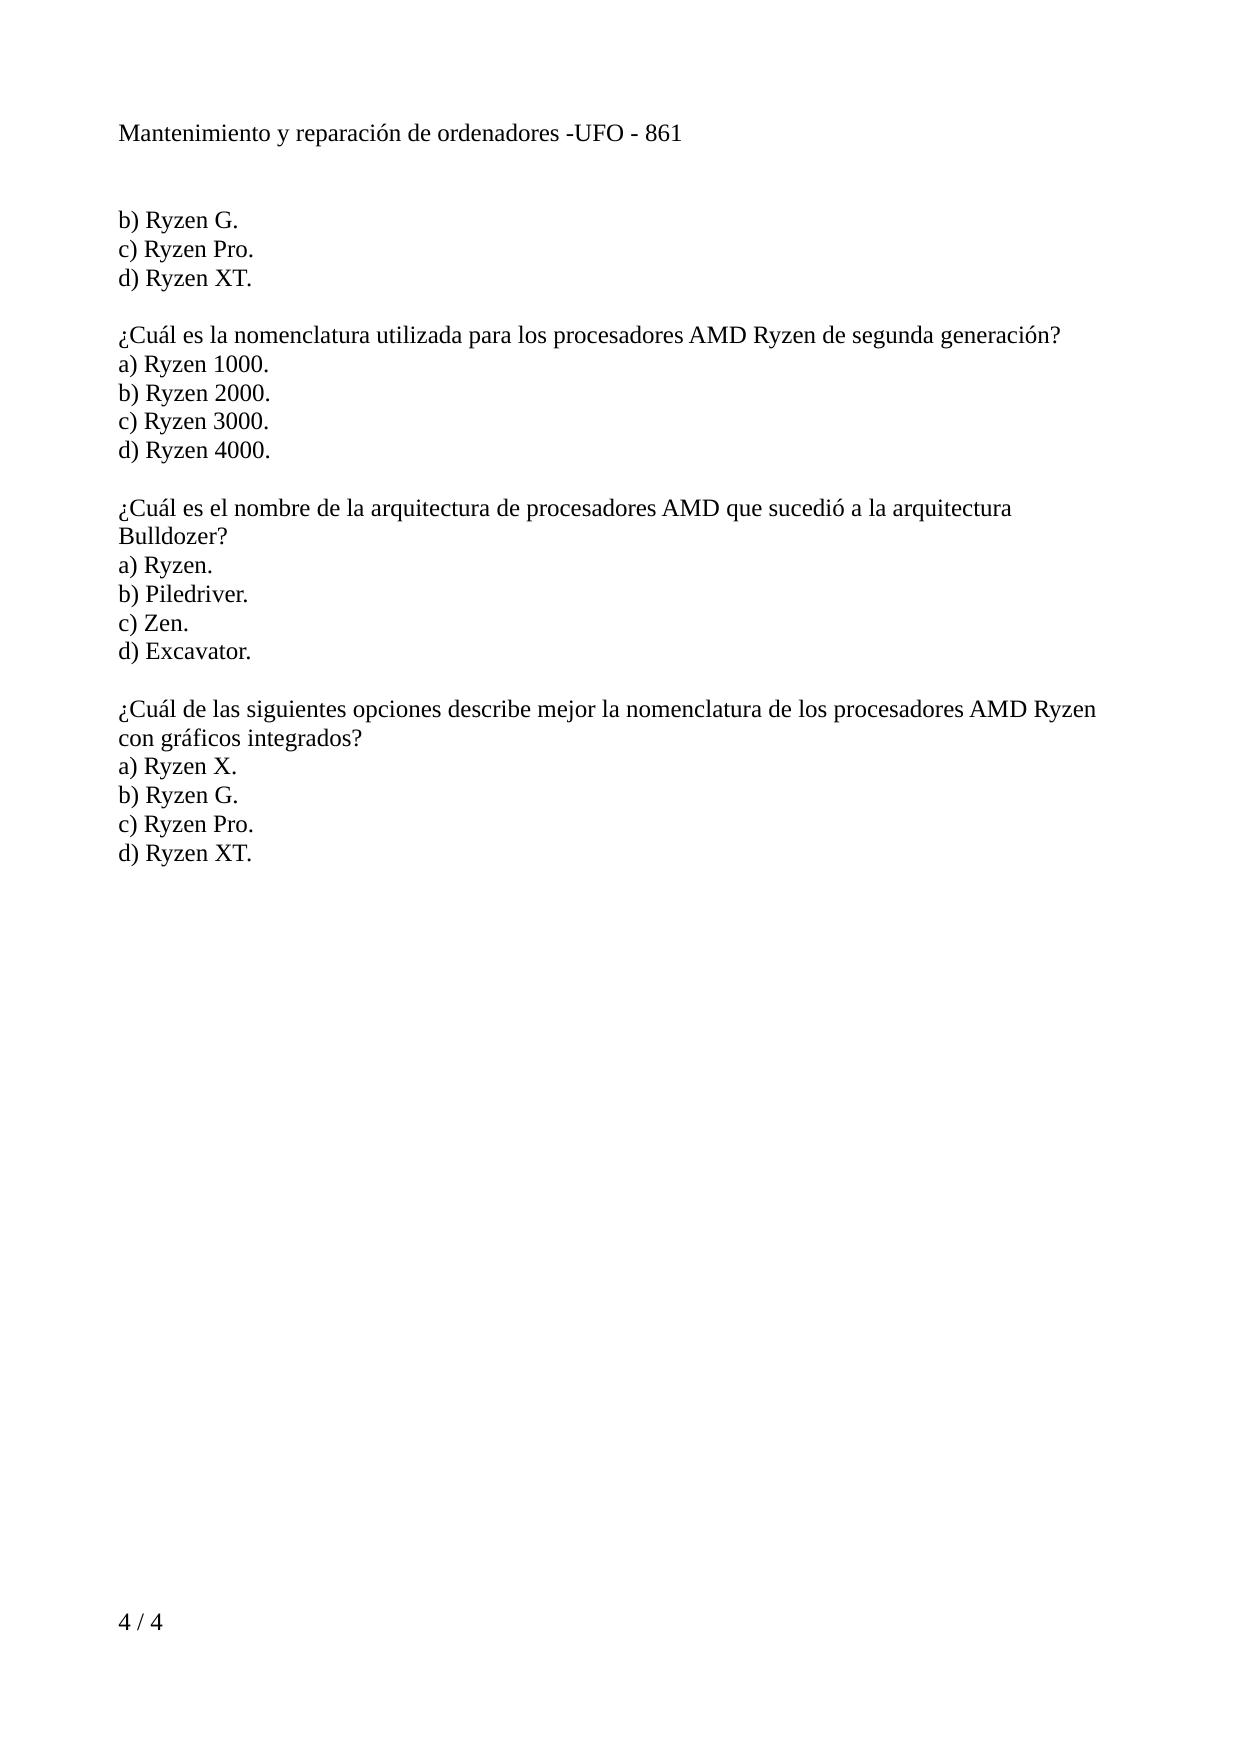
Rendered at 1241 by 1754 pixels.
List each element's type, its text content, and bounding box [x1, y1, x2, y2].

text c) Ryzen Pro. [118, 809, 1122, 838]
text a) Ryzen. [118, 550, 1122, 579]
text d) Ryzen XT. [118, 838, 1122, 866]
text c) Ryzen 3000. [118, 406, 1122, 435]
text c) Ryzen Pro. [118, 234, 1122, 263]
text c) Zen. [118, 608, 1122, 636]
text a) Ryzen X. [118, 751, 1122, 780]
text d) Ryzen XT. [118, 263, 1122, 291]
text d) Ryzen 4000. [118, 435, 1122, 464]
text ¿Cuál es el nombre de la arquitectura de procesadores AMD que sucedió a la arquitectura Bulldozer? [118, 493, 1122, 550]
text b) Ryzen G. [118, 205, 1122, 234]
text ¿Cuál de las siguientes opciones describe mejor la nomenclatura de los procesadores AMD Ryzen con gráficos integrados? [118, 694, 1122, 751]
text a) Ryzen 1000. [118, 349, 1122, 378]
text d) Excavator. [118, 636, 1122, 665]
text b) Piledriver. [118, 579, 1122, 608]
text ¿Cuál es la nomenclatura utilizada para los procesadores AMD Ryzen de segunda generación? [118, 320, 1122, 349]
text b) Ryzen 2000. [118, 378, 1122, 406]
text b) Ryzen G. [118, 780, 1122, 809]
